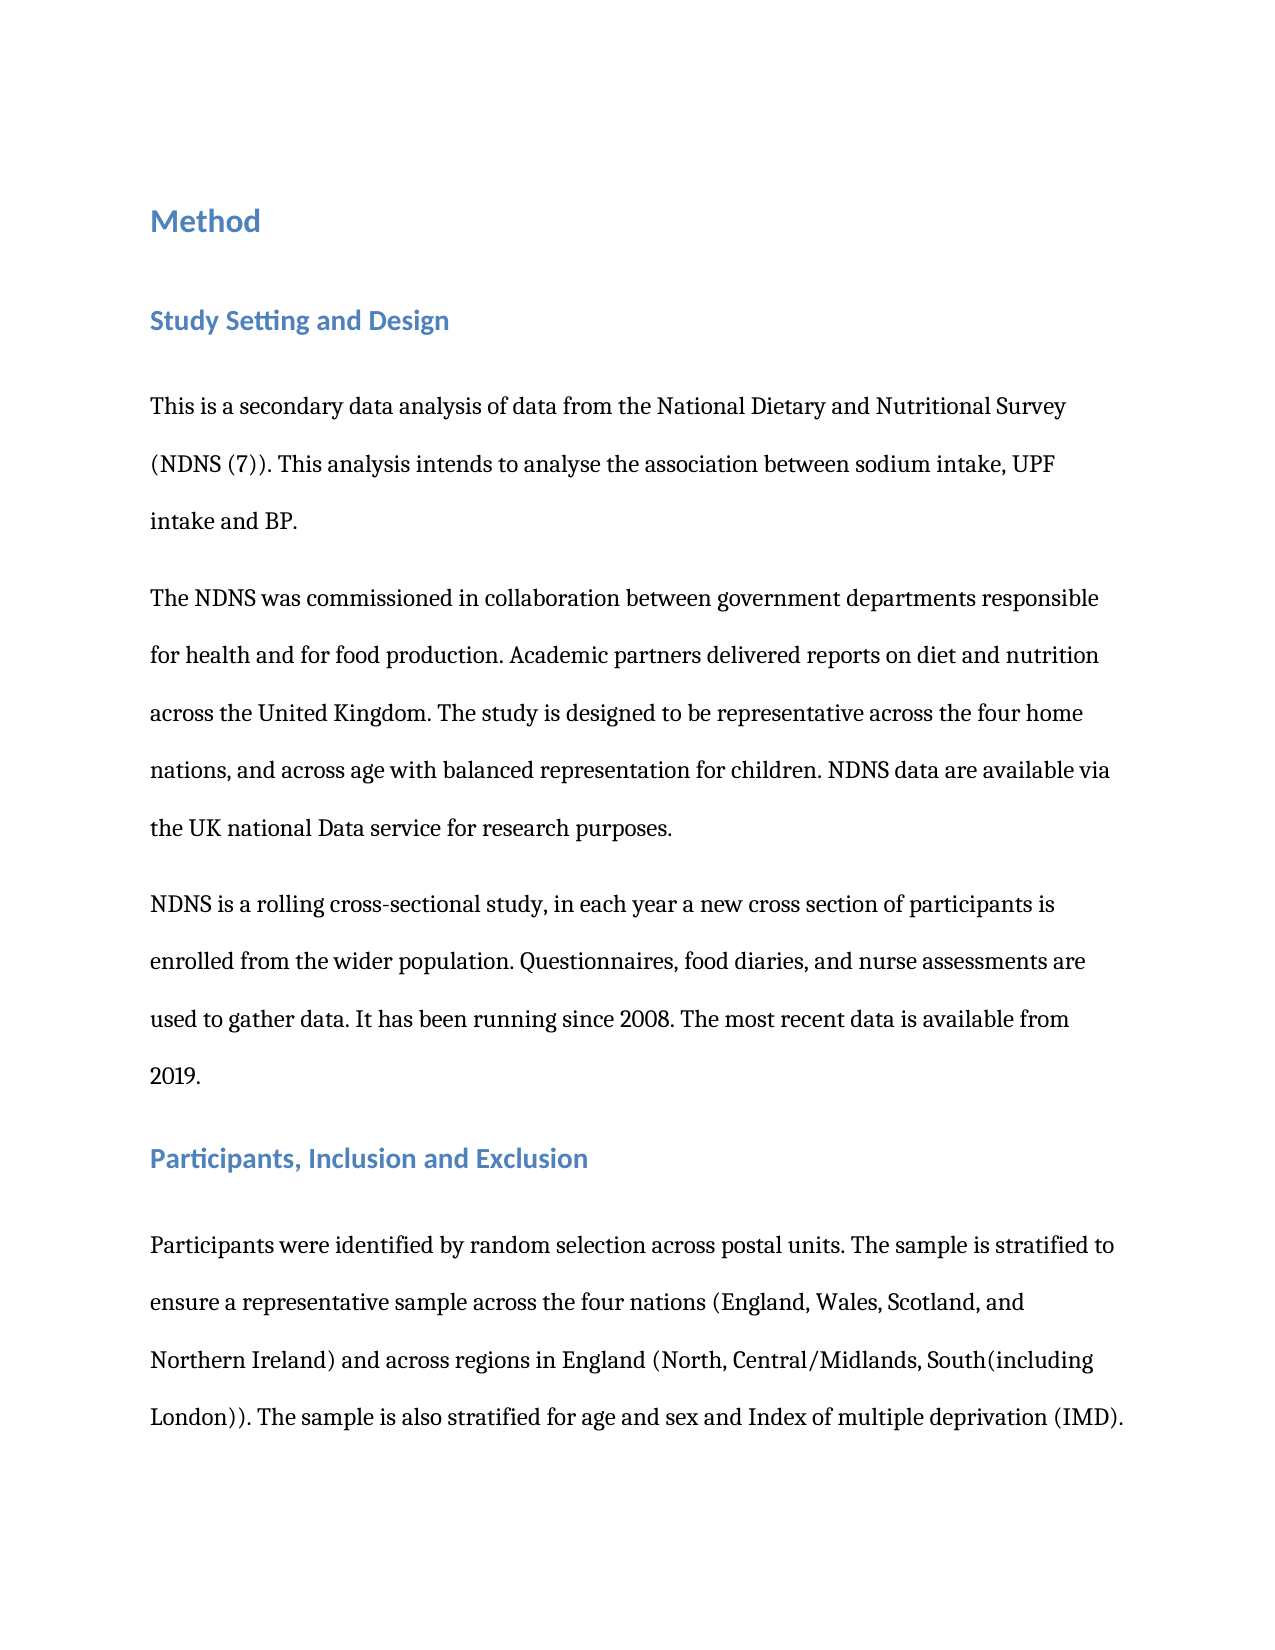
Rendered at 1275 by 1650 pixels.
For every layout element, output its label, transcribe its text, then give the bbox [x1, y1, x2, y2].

subtitle Study Setting and Design [150, 302, 1125, 338]
text The NDNS was commissioned in collaboration between government departments responsible for health and for food production. Academic partners delivered reports on diet and nutrition across the United Kingdom. The study is designed to be representative across the four home nations, and across age with balanced representation for children. NDNS data are available via the UK national Data service for research purposes. [150, 583, 1125, 842]
text This is a secondary data analysis of data from the National Dietary and Nutritional Survey (NDNS (7)). This analysis intends to analyse the association between sodium intake, UPF intake and BP. [150, 392, 1125, 536]
subtitle Method [150, 200, 1125, 241]
text NDNS is a rolling cross-sectional study, in each year a new cross section of participants is enrolled from the wider population. Questionnaires, food diaries, and nurse assessments are used to gather data. It has been running since 2008. The most recent data is available from 2019. [150, 890, 1125, 1091]
subtitle Participants, Inclusion and Exclusion [150, 1141, 1125, 1176]
text Participants were identified by random selection across postal units. The sample is stratified to ensure a representative sample across the four nations (England, Wales, Scotland, and Northern Ireland) and across regions in England (North, Central/Midlands, South(including London)). The sample is also stratified for age and sex and Index of multiple deprivation (IMD). [150, 1231, 1125, 1432]
